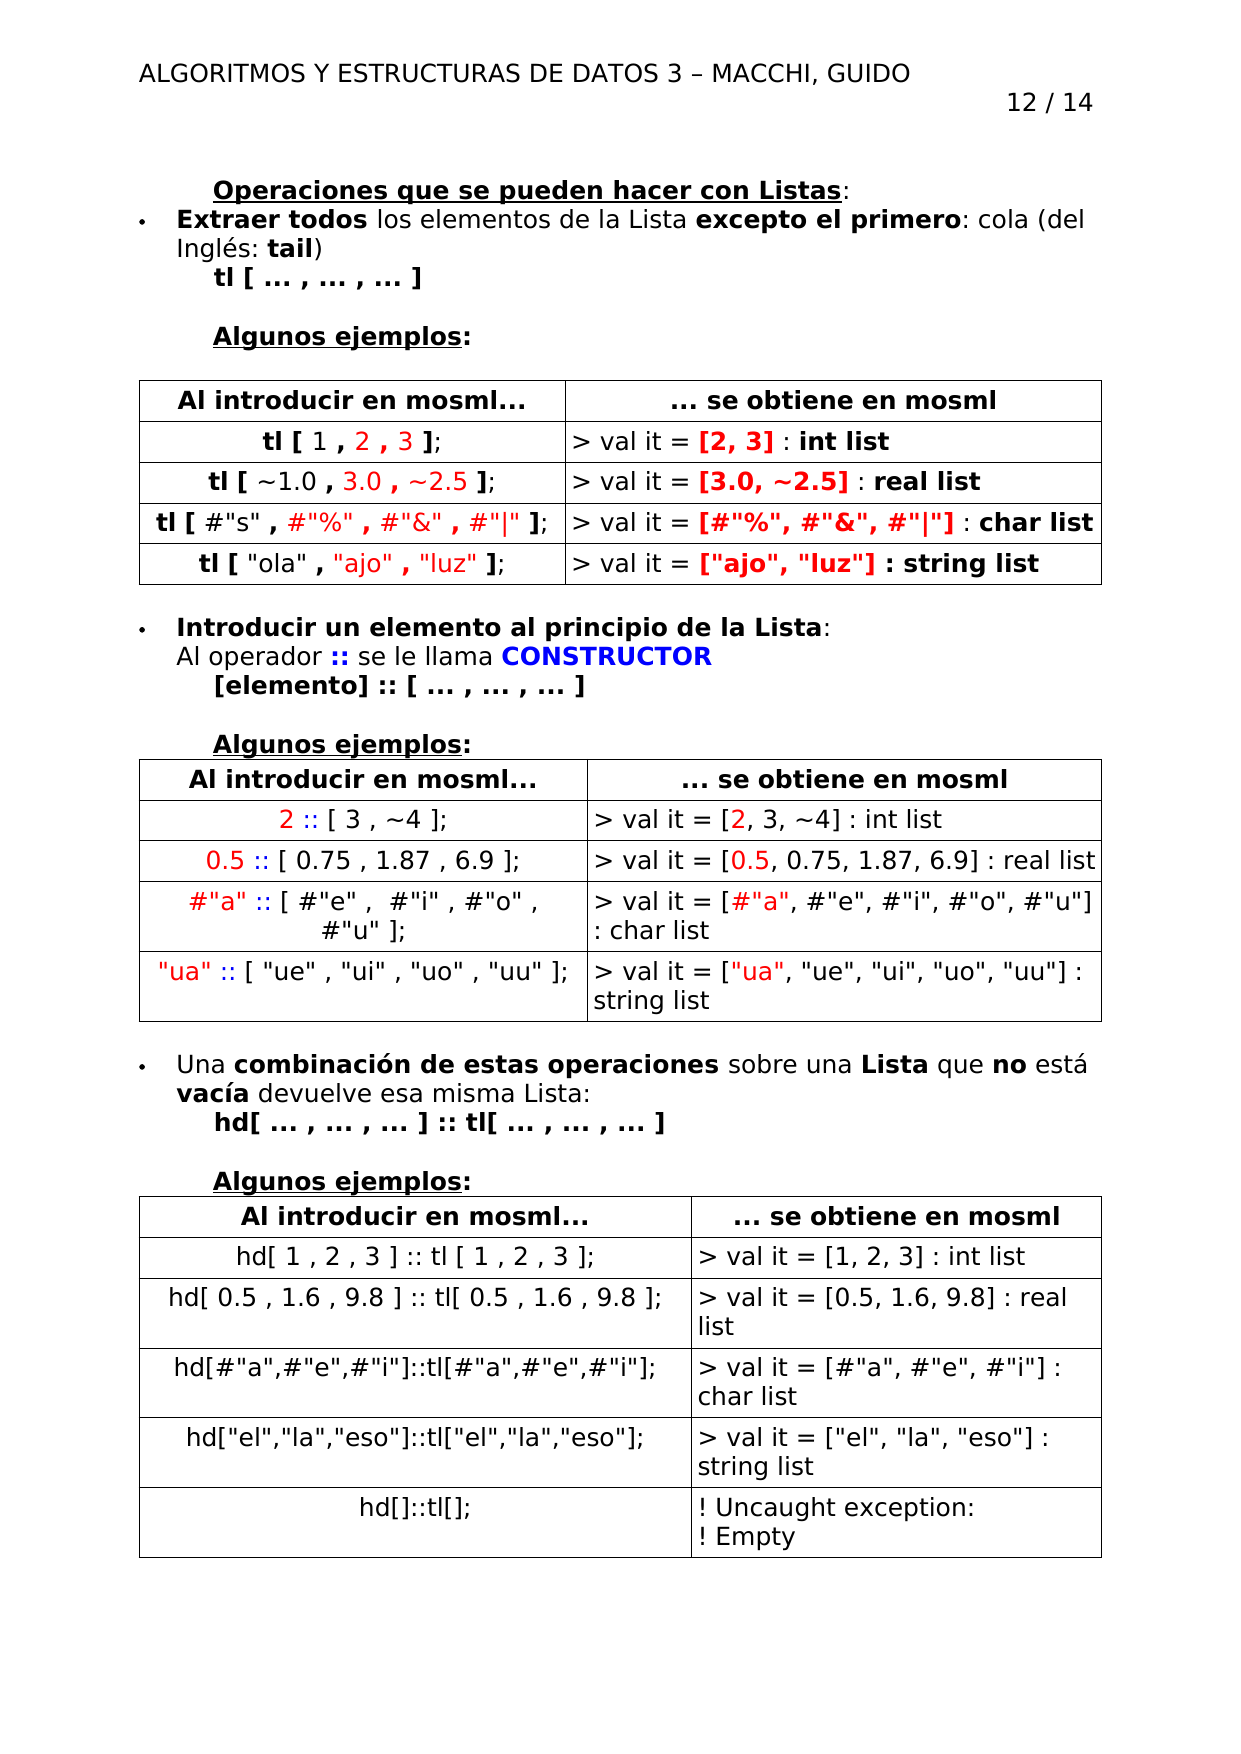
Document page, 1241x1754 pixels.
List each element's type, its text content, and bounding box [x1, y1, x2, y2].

text Algunos ejemplos: [139, 322, 1101, 351]
table_cell > val it = ["ua", "ue", "ui", "uo", "uu"] : string list [588, 952, 1101, 1021]
table_cell #"a" :: [ #"e" , #"i" , #"o" , #"u" ]; [140, 882, 587, 951]
table_cell > val it = [0.5, 1.6, 9.8] : real list [692, 1279, 1101, 1347]
table_cell tl [ 1 , 2 , 3 ]; [140, 422, 565, 462]
table_cell hd[ 1 , 2 , 3 ] :: tl [ 1 , 2 , 3 ]; [140, 1238, 691, 1277]
table_header ... se obtiene en mosml [566, 381, 1101, 421]
table_cell tl [ ~1.0 , 3.0 , ~2.5 ]; [140, 463, 565, 502]
table_cell 2 :: [ 3 , ~4 ]; [140, 801, 587, 840]
table_cell hd[ 0.5 , 1.6 , 9.8 ] :: tl[ 0.5 , 1.6 , 9.8 ]; [140, 1279, 691, 1347]
table_header ... se obtiene en mosml [692, 1197, 1101, 1237]
table_cell > val it = [#"a", #"e", #"i", #"o", #"u"] : char list [588, 882, 1101, 951]
table_cell > val it = [#"a", #"e", #"i"] : char list [692, 1349, 1101, 1417]
table_cell tl [ "ola" , "ajo" , "luz" ]; [140, 544, 565, 584]
text Algunos ejemplos: [139, 1167, 1101, 1196]
table_cell "ua" :: [ "ue" , "ui" , "uo" , "uu" ]; [140, 952, 587, 1021]
table_cell hd["el","la","eso"]::tl["el","la","eso"]; [140, 1418, 691, 1487]
list hd[ ... , ... , ... ] :: tl[ ... , ... , ... ] [176, 1108, 1101, 1138]
list Una combinación de estas operaciones sobre una Lista que no está vacía devuelve esa misma Lista: [139, 1050, 1101, 1108]
table_cell > val it = [2, 3] : int list [566, 422, 1101, 462]
table_cell > val it = [1, 2, 3] : int list [692, 1238, 1101, 1277]
text Operaciones que se pueden hacer con Listas: [139, 176, 1101, 205]
list tl [ ... , ... , ... ] [176, 263, 1101, 293]
list Introducir un elemento al principio de la Lista: [139, 613, 1101, 642]
table_cell tl [ #"s" , #"%" , #"&" , #"|" ]; [140, 504, 565, 543]
list [elemento] :: [ ... , ... , ... ] [176, 671, 1101, 701]
table_cell > val it = [2, 3, ~4] : int list [588, 801, 1101, 840]
table_header Al introducir en mosml... [140, 381, 565, 421]
table_cell ! Uncaught exception: ! Empty [692, 1488, 1101, 1557]
table_cell > val it = ["el", "la", "eso"] : string list [692, 1418, 1101, 1487]
table_cell > val it = ["ajo", "luz"] : string list [566, 544, 1101, 584]
table_cell hd[#"a",#"e",#"i"]::tl[#"a",#"e",#"i"]; [140, 1349, 691, 1417]
table_header Al introducir en mosml... [140, 760, 587, 800]
table_header Al introducir en mosml... [140, 1197, 691, 1237]
table_cell > val it = [#"%", #"&", #"|"] : char list [566, 504, 1101, 543]
table_cell 0.5 :: [ 0.75 , 1.87 , 6.9 ]; [140, 841, 587, 881]
list Extraer todos los elementos de la Lista excepto el primero: cola (del Inglés: tail) [139, 205, 1101, 263]
table_cell > val it = [0.5, 0.75, 1.87, 6.9] : real list [588, 841, 1101, 881]
table_header ... se obtiene en mosml [588, 760, 1101, 800]
table_cell > val it = [3.0, ~2.5] : real list [566, 463, 1101, 502]
text Algunos ejemplos: [139, 730, 1101, 759]
table_cell hd[]::tl[]; [140, 1488, 691, 1557]
list Al operador :: se le llama CONSTRUCTOR [139, 642, 1101, 671]
